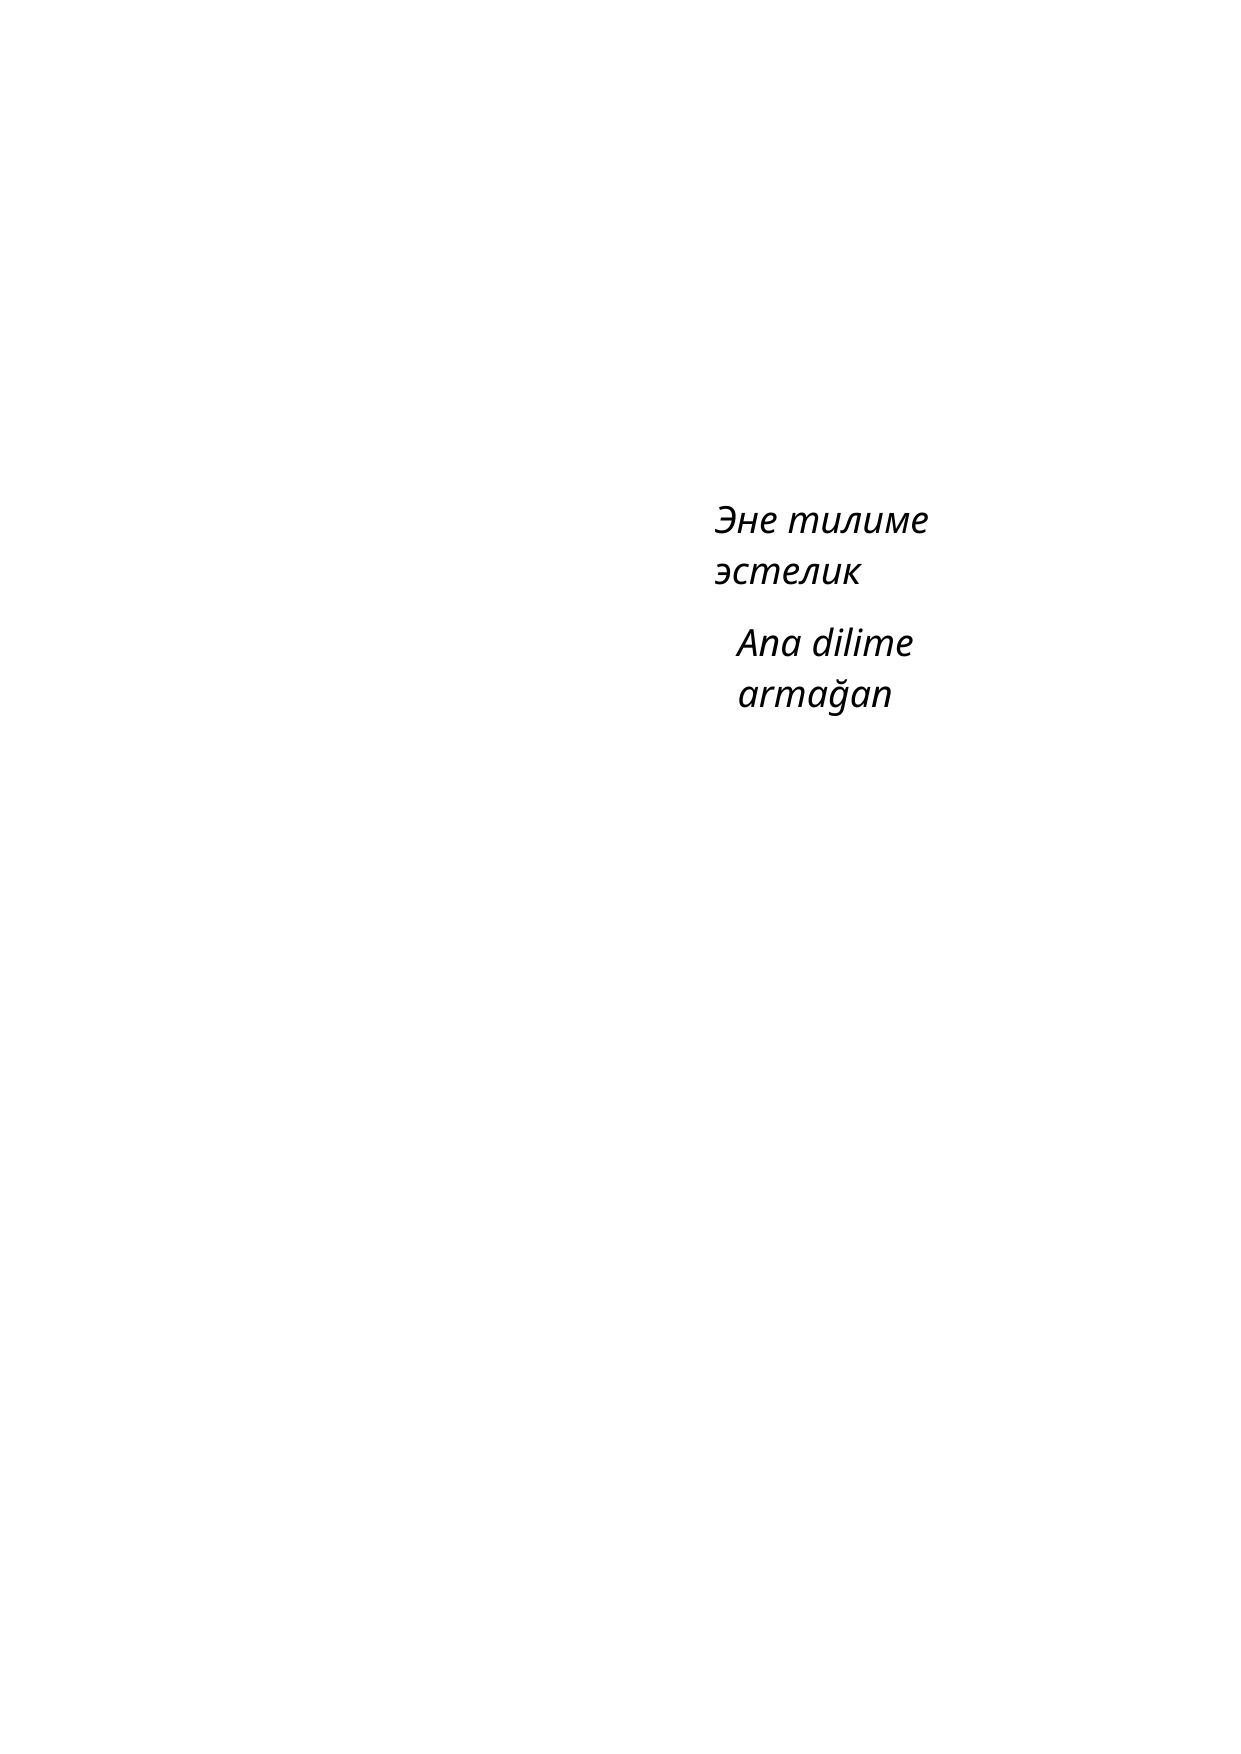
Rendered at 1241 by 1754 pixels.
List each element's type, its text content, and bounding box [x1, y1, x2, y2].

text Эне тилиме эстелик [714, 493, 1065, 595]
text Ana dilime armağan [737, 616, 1065, 718]
